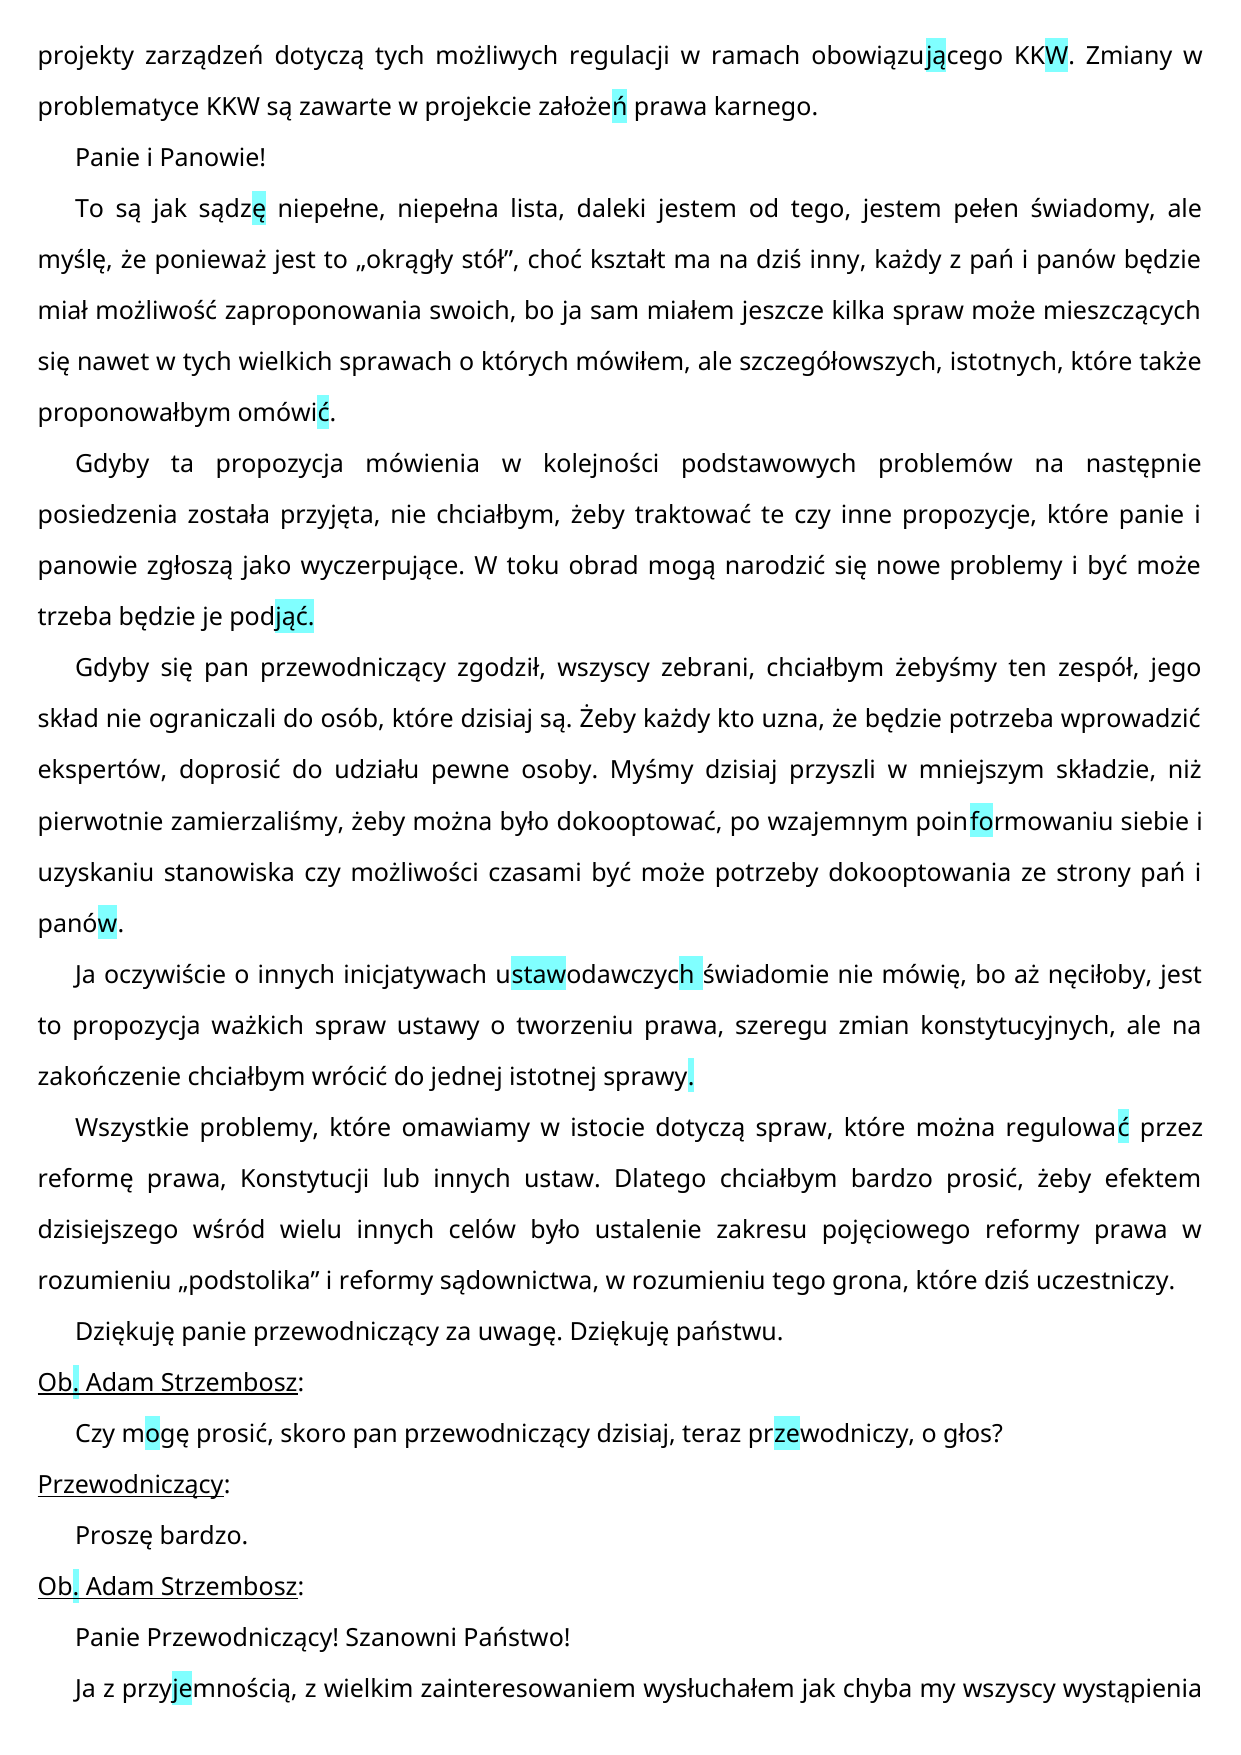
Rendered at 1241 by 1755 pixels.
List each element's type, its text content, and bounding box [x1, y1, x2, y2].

text Proszę bardzo. [37, 1518, 1203, 1552]
text Wszystkie problemy, które omawiamy w istocie dotyczą spraw, które można regulować przez reformę prawa, Konstytucji lub innych ustaw. Dlatego chciałbym bardzo prosić, żeby efektem dzisiejszego wśród wielu innych celów było ustalenie zakresu pojęciowego reformy prawa w rozumieniu „podstolika” i reformy sądownictwa, w rozumieniu tego grona, które dziś uczestniczy. [37, 1109, 1203, 1297]
text Ob. Adam Strzembosz: [37, 1569, 1203, 1603]
text Gdyby ta propozycja mówienia w kolejności podstawowych problemów na następnie posiedzenia została przyjęta, nie chciałbym, żeby traktować te czy inne propozycje, które panie i panowie zgłoszą jako wyczerpujące. W toku obrad mogą narodzić się nowe problemy i być może trzeba będzie je podjąć. [37, 446, 1203, 633]
text Panie Przewodniczący! Szanowni Państwo! [37, 1620, 1203, 1654]
text Panie i Panowie! [37, 139, 1203, 174]
text Ob. Adam Strzembosz: [37, 1364, 1203, 1399]
text Gdyby się pan przewodniczący zgodził, wszyscy zebrani, chciałbym żebyśmy ten zespół, jego skład nie ograniczali do osób, które dzisiaj są. Żeby każdy kto uzna, że będzie potrzeba wprowadzić ekspertów, doprosić do udziału pewne osoby. Myśmy dzisiaj przyszli w mniejszym składzie, niż pierwotnie zamierzaliśmy, żeby można było dokooptować, po wzajemnym poinformowaniu siebie i uzyskaniu stanowiska czy możliwości czasami być może potrzeby dokooptowania ze strony pań i panów. [37, 650, 1203, 939]
text To są jak sądzę niepełne, niepełna lista, daleki jestem od tego, jestem pełen świadomy, ale myślę, że ponieważ jest to „okrągły stół”, choć kształt ma na dziś inny, każdy z pań i panów będzie miał możliwość zaproponowania swoich, bo ja sam miałem jeszcze kilka spraw może mieszczących się nawet w tych wielkich sprawach o których mówiłem, ale szczegółowszych, istotnych, które także proponowałbym omówić. [37, 191, 1203, 429]
text Przewodniczący: [37, 1467, 1203, 1501]
text Ja z przyjemnością, z wielkim zainteresowaniem wysłuchałem jak chyba my wszyscy wystąpienia [37, 1671, 1203, 1705]
text Czy mogę prosić, skoro pan przewodniczący dzisiaj, teraz przewodniczy, o głos? [37, 1416, 1203, 1450]
text Ja oczywiście o innych inicjatywach ustawodawczych świadomie nie mówię, bo aż nęciłoby, jest to propozycja ważkich spraw ustawy o tworzeniu prawa, szeregu zmian konstytucyjnych, ale na zakończenie chciałbym wrócić do jednej istotnej sprawy. [37, 956, 1203, 1092]
text Dziękuję panie przewodniczący za uwagę. Dziękuję państwu. [37, 1313, 1203, 1348]
text projekty zarządzeń dotyczą tych możliwych regulacji w ramach obowiązującego KKW. Zmiany w problematyce KKW są zawarte w projekcie założeń prawa karnego. [37, 37, 1203, 123]
